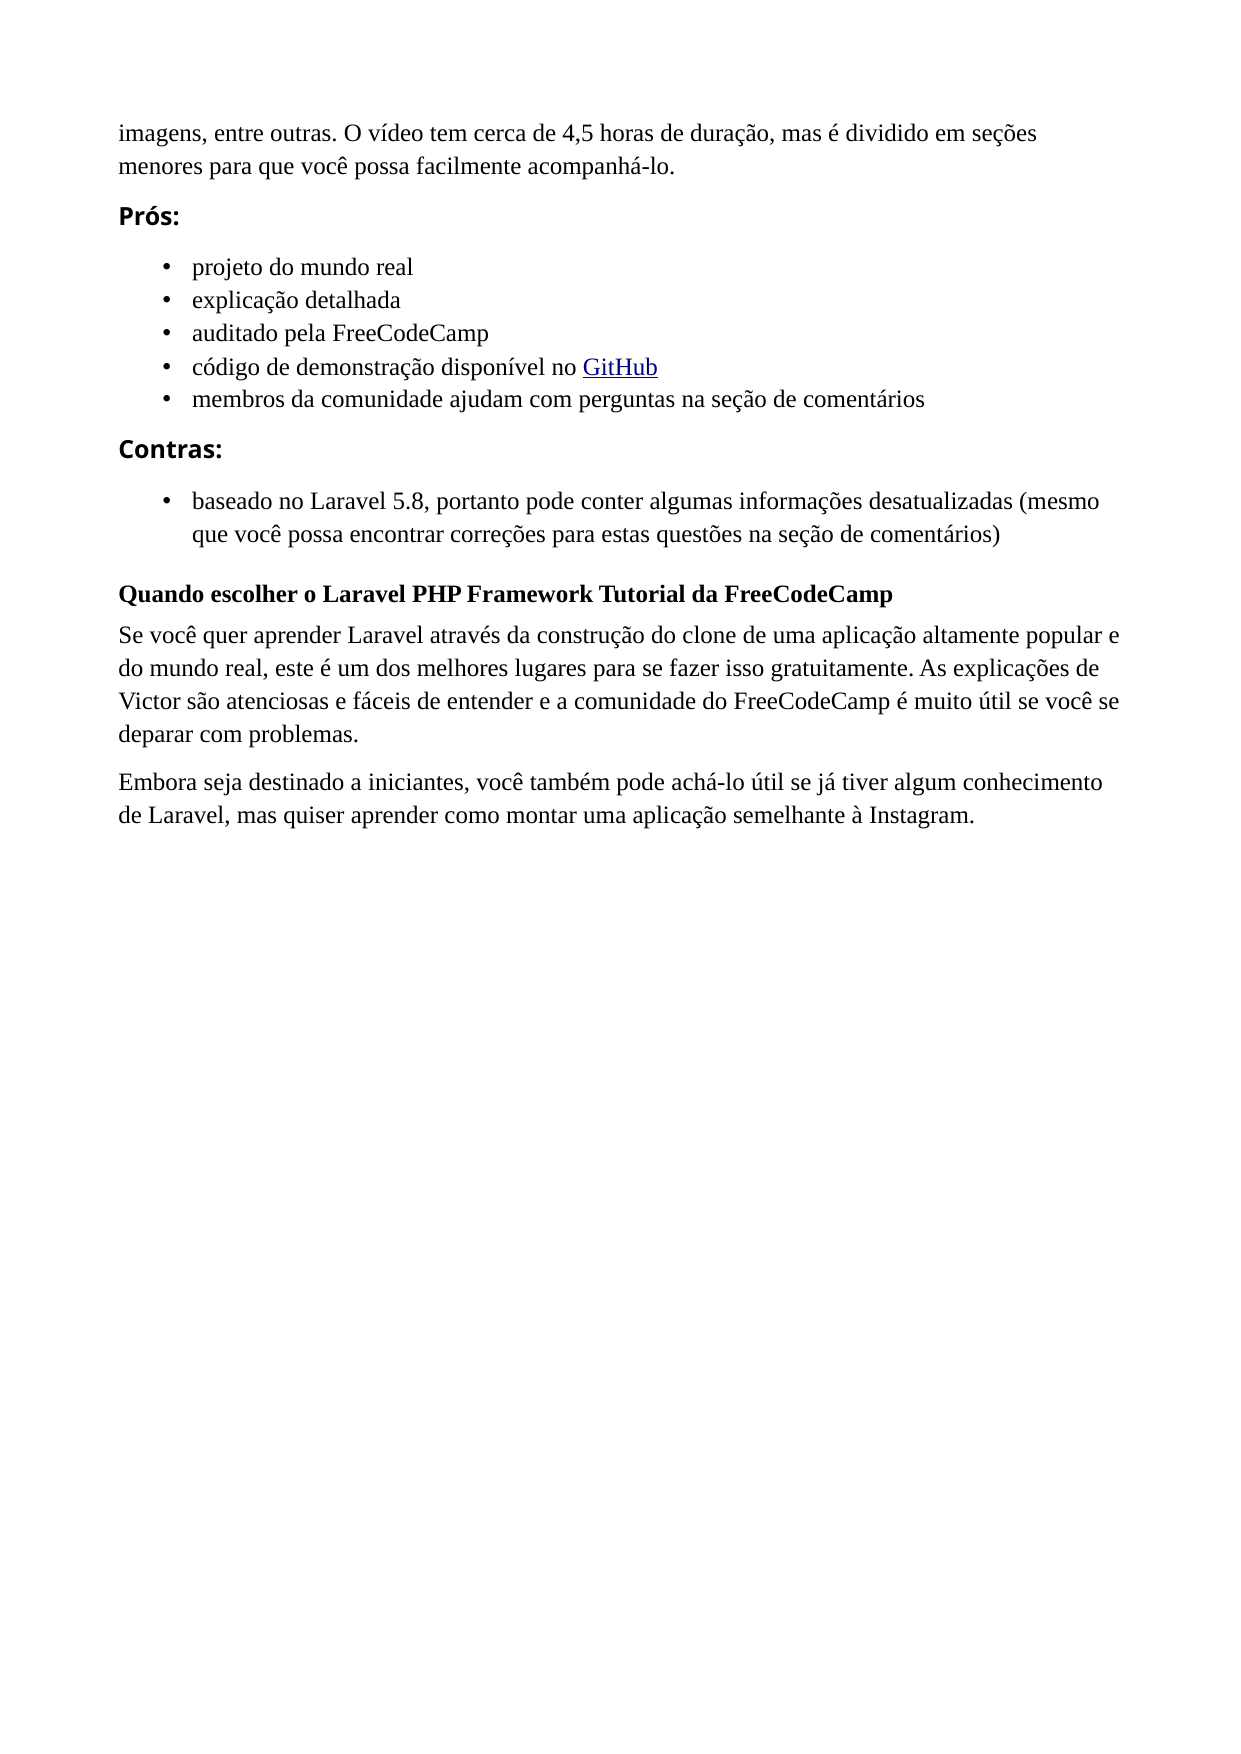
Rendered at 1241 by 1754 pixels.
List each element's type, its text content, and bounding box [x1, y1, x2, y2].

text Prós: [118, 199, 1122, 233]
subtitle Quando escolher o Laravel PHP Framework Tutorial da FreeCodeCamp [118, 579, 1122, 608]
text imagens, entre outras. O vídeo tem cerca de 4,5 horas de duração, mas é dividido em seções menores para que você possa facilmente acompanhá-lo. [118, 118, 1122, 180]
list auditado pela FreeCodeCamp [162, 318, 1122, 347]
list código de demonstração disponível no GitHub [162, 352, 1122, 380]
list explicação detalhada [162, 286, 1122, 314]
text Se você quer aprender Laravel através da construção do clone de uma aplicação altamente popular e do mundo real, este é um dos melhores lugares para se fazer isso gratuitamente. As explicações de Victor são atenciosas e fáceis de entender e a comunidade do FreeCodeCamp é muito útil se você se deparar com problemas. [118, 620, 1122, 748]
text Embora seja destinado a iniciantes, você também pode achá-lo útil se já tiver algum conhecimento de Laravel, mas quiser aprender como montar uma aplicação semelhante à Instagram. [118, 767, 1122, 829]
text Contras: [118, 432, 1122, 466]
list baseado no Laravel 5.8, portanto pode conter algumas informações desatualizadas (mesmo que você possa encontrar correções para estas questões na seção de comentários) [162, 486, 1122, 548]
list projeto do mundo real [162, 252, 1122, 281]
list membros da comunidade ajudam com perguntas na seção de comentários [162, 384, 1122, 413]
